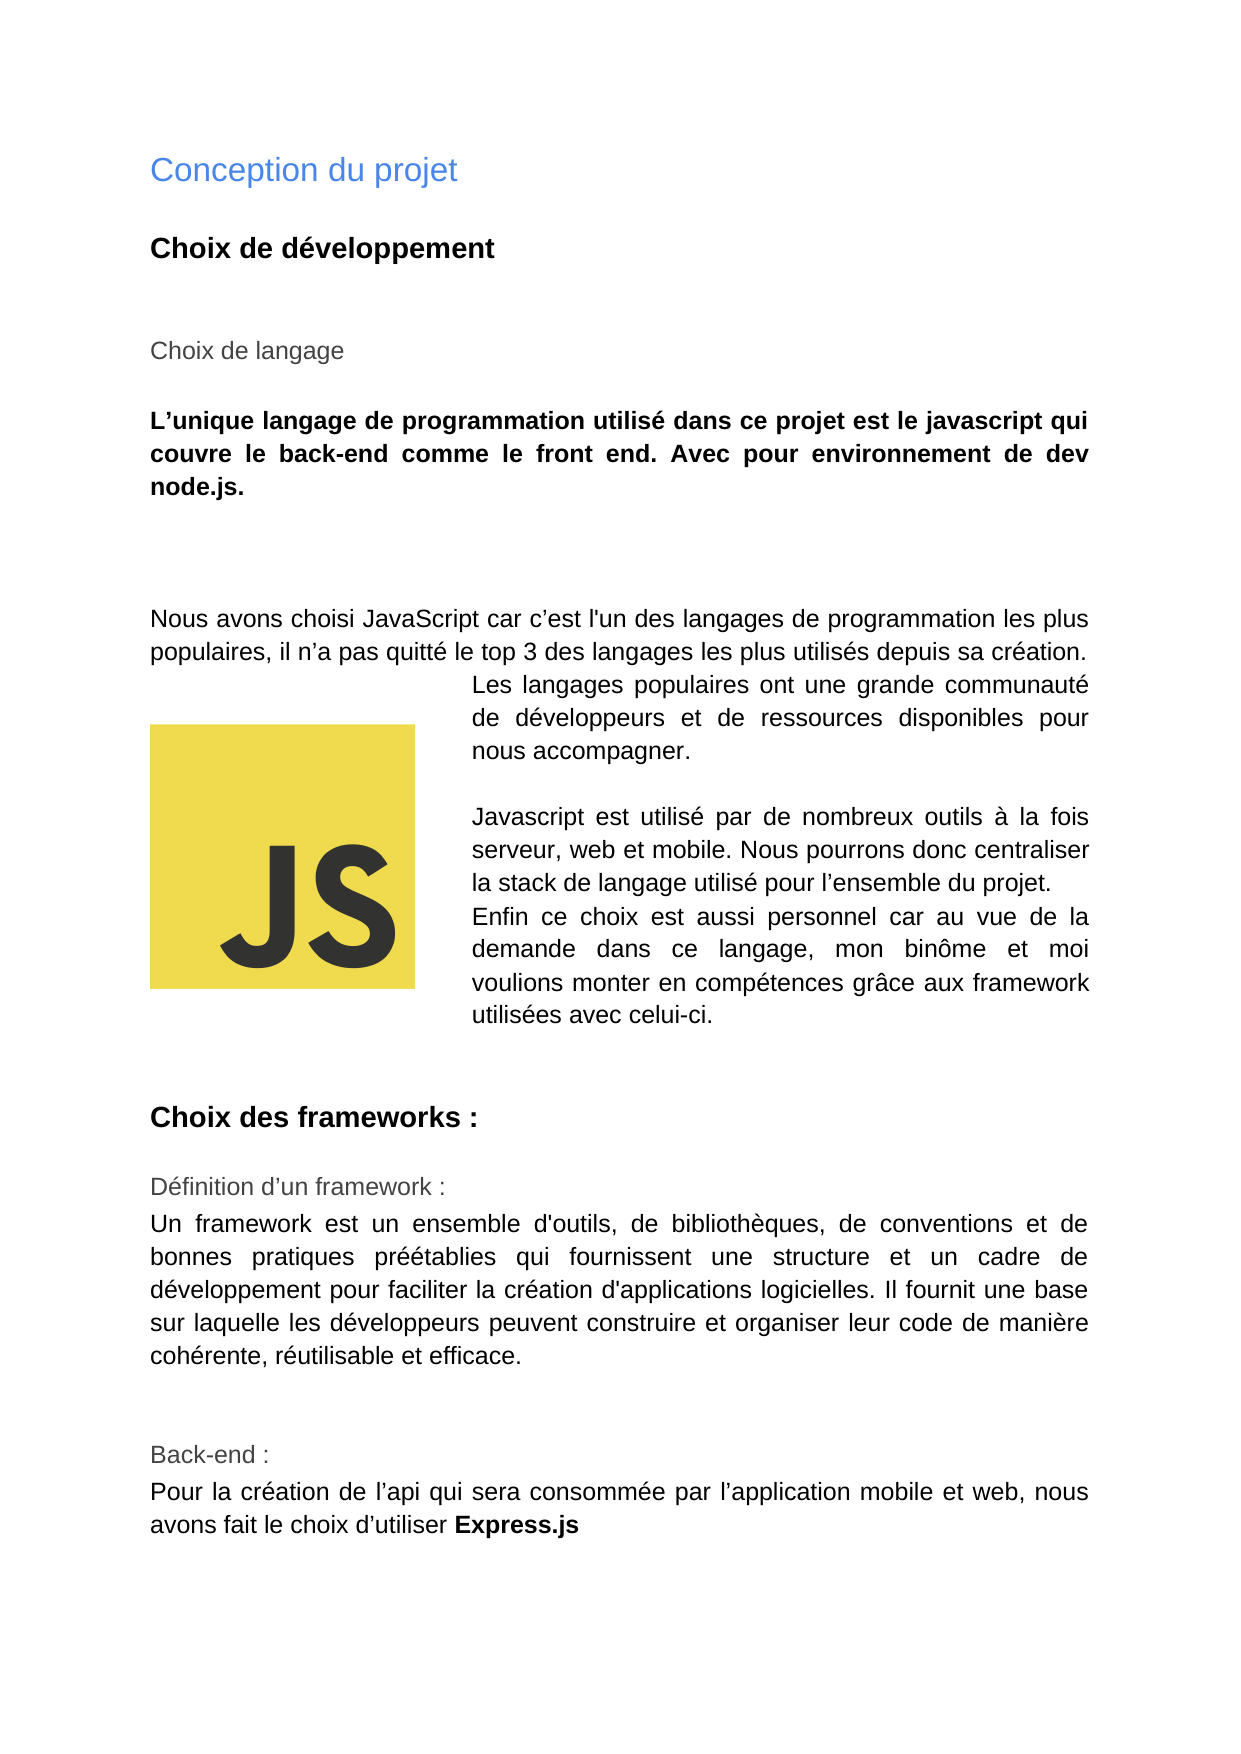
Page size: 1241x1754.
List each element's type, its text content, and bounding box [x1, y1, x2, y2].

text Enfin ce choix est aussi personnel car au vue de la demande dans ce langage, mon binôme et moi voulions monter en compétences grâce aux framework utilisées avec celui-ci. [150, 901, 1090, 1029]
text Javascript est utilisé par de nombreux outils à la fois serveur, web et mobile. Nous pourrons donc centraliser la stack de langage utilisé pour l’ensemble du projet. [416, 802, 1090, 897]
picture [150, 724, 416, 989]
text Un framework est un ensemble d'outils, de bibliothèques, de conventions et de bonnes pratiques préétablies qui fournissent une structure et un cadre de développement pour faciliter la création d'applications logicielles. Il fournit une base sur laquelle les développeurs peuvent construire et organiser leur code de manière cohérente, réutilisable et efficace. [150, 1208, 1090, 1369]
subtitle Définition d’un framework : [150, 1171, 1090, 1200]
text Choix de développement [150, 231, 1090, 265]
text L’unique langage de programmation utilisé dans ce projet est le javascript qui couvre le back-end comme le front end. Avec pour environnement de dev node.js. [150, 406, 1090, 501]
subtitle Conception du projet [150, 150, 1090, 188]
text Pour la création de l’api qui sera consommée par l’application mobile et web, nous avons fait le choix d’utiliser Express.js [150, 1477, 1090, 1539]
subtitle Choix de langage [150, 336, 1090, 365]
text Choix des frameworks : [150, 1099, 1090, 1133]
text Nous avons choisi JavaScript car c’est l'un des langages de programmation les plus populaires, il n’a pas quitté le top 3 des langages les plus utilisés depuis sa création. Les langages populaires ont une grande communauté de développeurs et de ressources disponibles pour nous accompagner. [150, 604, 1090, 765]
subtitle Back-end : [150, 1440, 1090, 1469]
